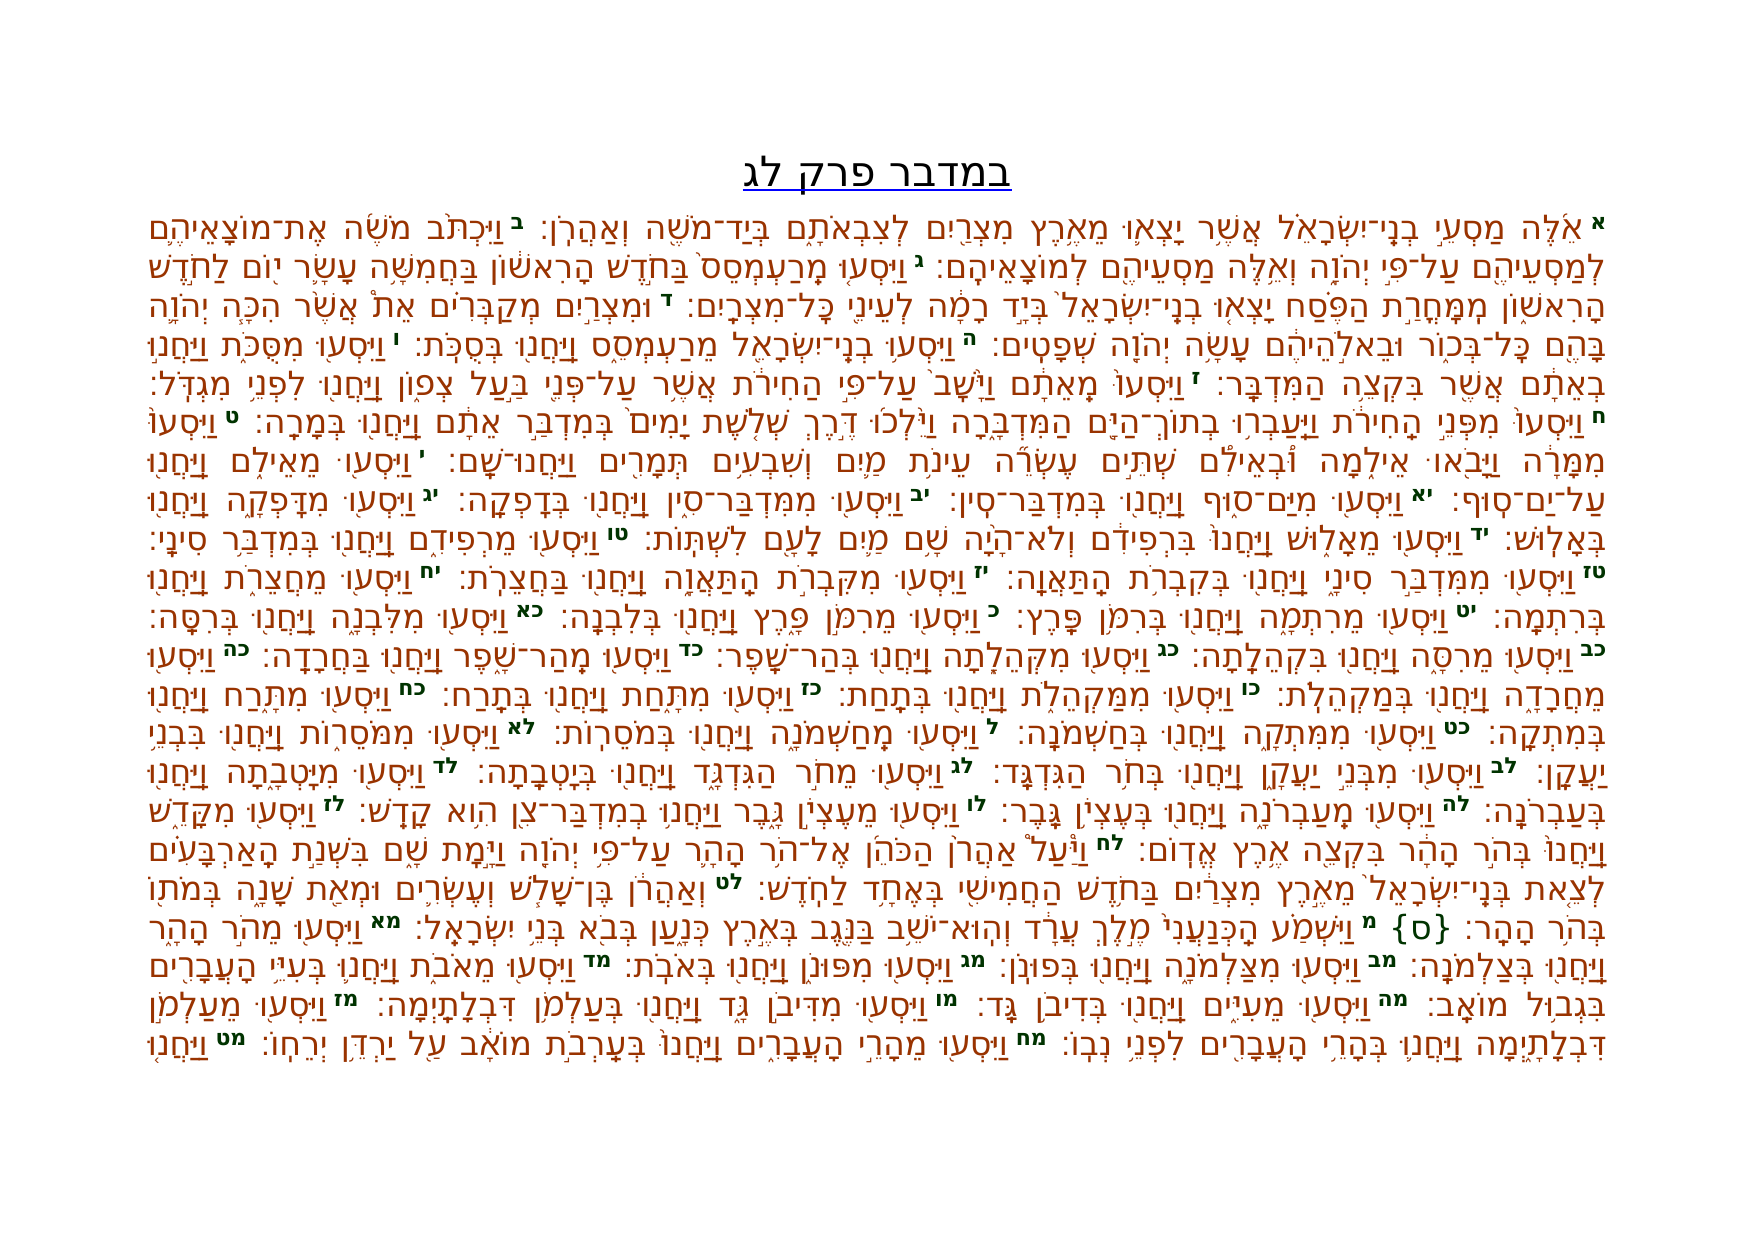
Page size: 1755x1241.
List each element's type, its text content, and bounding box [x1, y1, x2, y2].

text במדבר פרק לג [148, 148, 1606, 196]
text א אֵ֜לֶּה מַסְעֵ֣י בְנֵֽי־יִשְׂרָאֵ֗ל אֲשֶׁ֥ר יָצְא֛וּ מֵאֶ֥רֶץ מִצְרַ֖יִם לְצִבְאֹתָ֑ם בְּיַד־מֹשֶׁ֖ה וְאַהֲרֹֽן׃ ב וַיִּכְתֹּ֨ב מֹשֶׁ֜ה אֶת־מוֹצָאֵיהֶ֛ם לְמַסְעֵיהֶ֖ם עַל־פִּ֣י יְהֹוָ֑ה וְאֵ֥לֶּה מַסְעֵיהֶ֖ם לְמוֹצָאֵיהֶֽם׃ ג וַיִּסְע֤וּ מֵֽרַעְמְסֵס֙ בַּחֹ֣דֶשׁ הָרִאשׁ֔וֹן בַּחֲמִשָּׁ֥ה עָשָׂ֛ר י֖וֹם לַחֹ֣דֶשׁ הָרִאשׁ֑וֹן מִֽמׇּחֳרַ֣ת הַפֶּ֗סַח יָצְא֤וּ בְנֵֽי־יִשְׂרָאֵל֙ בְּיָ֣ד רָמָ֔ה לְעֵינֵ֖י כׇּל־מִצְרָֽיִם׃ ד וּמִצְרַ֣יִם מְקַבְּרִ֗ים אֵת֩ אֲשֶׁ֨ר הִכָּ֧ה יְהֹוָ֛ה בָּהֶ֖ם כׇּל־בְּכ֑וֹר וּבֵאלֹ֣הֵיהֶ֔ם עָשָׂ֥ה יְהֹוָ֖ה שְׁפָטִֽים׃ ה וַיִּסְע֥וּ בְנֵֽי־יִשְׂרָאֵ֖ל מֵרַעְמְסֵ֑ס וַֽיַּחֲנ֖וּ בְּסֻכֹּֽת׃ ו וַיִּסְע֖וּ מִסֻּכֹּ֑ת וַיַּחֲנ֣וּ בְאֵתָ֔ם אֲשֶׁ֖ר בִּקְצֵ֥ה הַמִּדְבָּֽר׃ ז וַיִּסְעוּ֙ מֵֽאֵתָ֔ם וַיָּ֙שׇׁב֙ עַל־פִּ֣י הַחִירֹ֔ת אֲשֶׁ֥ר עַל־פְּנֵ֖י בַּ֣עַל צְפ֑וֹן וַֽיַּחֲנ֖וּ לִפְנֵ֥י מִגְדֹּֽל׃ ח וַיִּסְעוּ֙ מִפְּנֵ֣י הַֽחִירֹ֔ת וַיַּֽעַבְר֥וּ בְתוֹךְ־הַיָּ֖ם הַמִּדְבָּ֑רָה וַיֵּ֨לְכ֜וּ דֶּ֣רֶךְ שְׁלֹ֤שֶׁת יָמִים֙ בְּמִדְבַּ֣ר אֵתָ֔ם וַֽיַּחֲנ֖וּ בְּמָרָֽה׃ ט וַיִּסְעוּ֙ מִמָּרָ֔ה וַיָּבֹ֖אוּ אֵילִ֑מָה וּ֠בְאֵילִ֠ם שְׁתֵּ֣ים עֶשְׂרֵ֞ה עֵינֹ֥ת מַ֛יִם וְשִׁבְעִ֥ים תְּמָרִ֖ים וַיַּחֲנוּ־שָֽׁם׃ י וַיִּסְע֖וּ מֵאֵילִ֑ם וַֽיַּחֲנ֖וּ עַל־יַם־סֽוּף׃ יא וַיִּסְע֖וּ מִיַּם־ס֑וּף וַֽיַּחֲנ֖וּ בְּמִדְבַּר־סִֽין׃ יב וַיִּסְע֖וּ מִמִּדְבַּר־סִ֑ין וַֽיַּחֲנ֖וּ בְּדׇפְקָֽה׃ יג וַיִּסְע֖וּ מִדׇּפְקָ֑ה וַֽיַּחֲנ֖וּ בְּאָלֽוּשׁ׃ יד וַיִּסְע֖וּ מֵאָל֑וּשׁ וַֽיַּחֲנוּ֙ בִּרְפִידִ֔ם וְלֹא־הָ֨יָה שָׁ֥ם מַ֛יִם לָעָ֖ם לִשְׁתּֽוֹת׃ טו וַיִּסְע֖וּ מֵרְפִידִ֑ם וַֽיַּחֲנ֖וּ בְּמִדְבַּ֥ר סִינָֽי׃ טז וַיִּסְע֖וּ מִמִּדְבַּ֣ר סִינָ֑י וַֽיַּחֲנ֖וּ בְּקִבְרֹ֥ת הַֽתַּאֲוָֽה׃ יז וַיִּסְע֖וּ מִקִּבְרֹ֣ת הַֽתַּאֲוָ֑ה וַֽיַּחֲנ֖וּ בַּחֲצֵרֹֽת׃ יח וַיִּסְע֖וּ מֵחֲצֵרֹ֑ת וַֽיַּחֲנ֖וּ בְּרִתְמָֽה׃ יט וַיִּסְע֖וּ מֵרִתְמָ֑ה וַֽיַּחֲנ֖וּ בְּרִמֹּ֥ן פָּֽרֶץ׃ כ וַיִּסְע֖וּ מֵרִמֹּ֣ן פָּ֑רֶץ וַֽיַּחֲנ֖וּ בְּלִבְנָֽה׃ כא וַיִּסְע֖וּ מִלִּבְנָ֑ה וַֽיַּחֲנ֖וּ בְּרִסָּֽה׃ כב וַיִּסְע֖וּ מֵרִסָּ֑ה וַֽיַּחֲנ֖וּ בִּקְהֵלָֽתָה׃ כג וַיִּסְע֖וּ מִקְּהֵלָ֑תָה וַֽיַּחֲנ֖וּ בְּהַר־שָֽׁפֶר׃ כד וַיִּסְע֖וּ מֵֽהַר־שָׁ֑פֶר וַֽיַּחֲנ֖וּ בַּחֲרָדָֽה׃ כה וַיִּסְע֖וּ מֵחֲרָדָ֑ה וַֽיַּחֲנ֖וּ בְּמַקְהֵלֹֽת׃ כו וַיִּסְע֖וּ מִמַּקְהֵלֹ֑ת וַֽיַּחֲנ֖וּ בְּתָֽחַת׃ כז וַיִּסְע֖וּ מִתָּ֑חַת וַֽיַּחֲנ֖וּ בְּתָֽרַח׃ כח וַיִּסְע֖וּ מִתָּ֑רַח וַֽיַּחֲנ֖וּ בְּמִתְקָֽה׃ כט וַיִּסְע֖וּ מִמִּתְקָ֑ה וַֽיַּחֲנ֖וּ בְּחַשְׁמֹנָֽה׃ ל וַיִּסְע֖וּ מֵֽחַשְׁמֹנָ֑ה וַֽיַּחֲנ֖וּ בְּמֹסֵרֽוֹת׃ לא וַיִּסְע֖וּ מִמֹּסֵר֑וֹת וַֽיַּחֲנ֖וּ בִּבְנֵ֥י יַעֲקָֽן׃ לב וַיִּסְע֖וּ מִבְּנֵ֣י יַעֲקָ֑ן וַֽיַּחֲנ֖וּ בְּחֹ֥ר הַגִּדְגָּֽד׃ לג וַיִּסְע֖וּ מֵחֹ֣ר הַגִּדְגָּ֑ד וַֽיַּחֲנ֖וּ בְּיׇטְבָֽתָה׃ לד וַיִּסְע֖וּ מִיׇּטְבָ֑תָה וַֽיַּחֲנ֖וּ בְּעַבְרֹנָֽה׃ לה וַיִּסְע֖וּ מֵֽעַבְרֹנָ֑ה וַֽיַּחֲנ֖וּ בְּעֶצְיֹ֥ן גָּֽבֶר׃ לו וַיִּסְע֖וּ מֵעֶצְיֹ֣ן גָּ֑בֶר וַיַּחֲנ֥וּ בְמִדְבַּר־צִ֖ן הִ֥וא קָדֵֽשׁ׃ לז וַיִּסְע֖וּ מִקָּדֵ֑שׁ וַֽיַּחֲנוּ֙ בְּהֹ֣ר הָהָ֔ר בִּקְצֵ֖ה אֶ֥רֶץ אֱדֽוֹם׃ לח וַיַּ֩עַל֩ אַהֲרֹ֨ן הַכֹּהֵ֜ן אֶל־הֹ֥ר הָהָ֛ר עַל־פִּ֥י יְהֹוָ֖ה וַיָּ֣מׇת שָׁ֑ם בִּשְׁנַ֣ת הָֽאַרְבָּעִ֗ים לְצֵ֤את בְּנֵֽי־יִשְׂרָאֵל֙ מֵאֶ֣רֶץ מִצְרַ֔יִם בַּחֹ֥דֶשׁ הַחֲמִישִׁ֖י בְּאֶחָ֥ד לַחֹֽדֶשׁ׃ לט וְאַהֲרֹ֔ן בֶּן־שָׁלֹ֧שׁ וְעֶשְׂרִ֛ים וּמְאַ֖ת שָׁנָ֑ה בְּמֹת֖וֹ בְּהֹ֥ר הָהָֽר׃ {ס} מ וַיִּשְׁמַ֗ע הַֽכְּנַעֲנִי֙ מֶ֣לֶךְ עֲרָ֔ד וְהֽוּא־יֹשֵׁ֥ב בַּנֶּ֖גֶב בְּאֶ֣רֶץ כְּנָ֑עַן בְּבֹ֖א בְּנֵ֥י יִשְׂרָאֵֽל׃ מא וַיִּסְע֖וּ מֵהֹ֣ר הָהָ֑ר וַֽיַּחֲנ֖וּ בְּצַלְמֹנָֽה׃ מב וַיִּסְע֖וּ מִצַּלְמֹנָ֑ה וַֽיַּחֲנ֖וּ בְּפוּנֹֽן׃ מג וַיִּסְע֖וּ מִפּוּנֹ֑ן וַֽיַּחֲנ֖וּ בְּאֹבֹֽת׃ מד וַיִּסְע֖וּ מֵאֹבֹ֑ת וַֽיַּחֲנ֛וּ בְּעִיֵּ֥י הָעֲבָרִ֖ים בִּגְב֥וּל מוֹאָֽב׃ מה וַיִּסְע֖וּ מֵעִיִּ֑ים וַֽיַּחֲנ֖וּ בְּדִיבֹ֥ן גָּֽד׃ מו וַיִּסְע֖וּ מִדִּיבֹ֣ן גָּ֑ד וַֽיַּחֲנ֖וּ בְּעַלְמֹ֥ן דִּבְלָתָֽיְמָה׃ מז וַיִּסְע֖וּ מֵעַלְמֹ֣ן דִּבְלָתָ֑יְמָה וַֽיַּחֲנ֛וּ בְּהָרֵ֥י הָעֲבָרִ֖ים לִפְנֵ֥י נְבֽוֹ׃ מח וַיִּסְע֖וּ מֵהָרֵ֣י הָעֲבָרִ֑ים וַֽיַּחֲנוּ֙ בְּעַֽרְבֹ֣ת מוֹאָ֔ב עַ֖ל יַרְדֵּ֥ן יְרֵחֽוֹ׃ מט וַיַּחֲנ֤וּ [148, 209, 1606, 1063]
